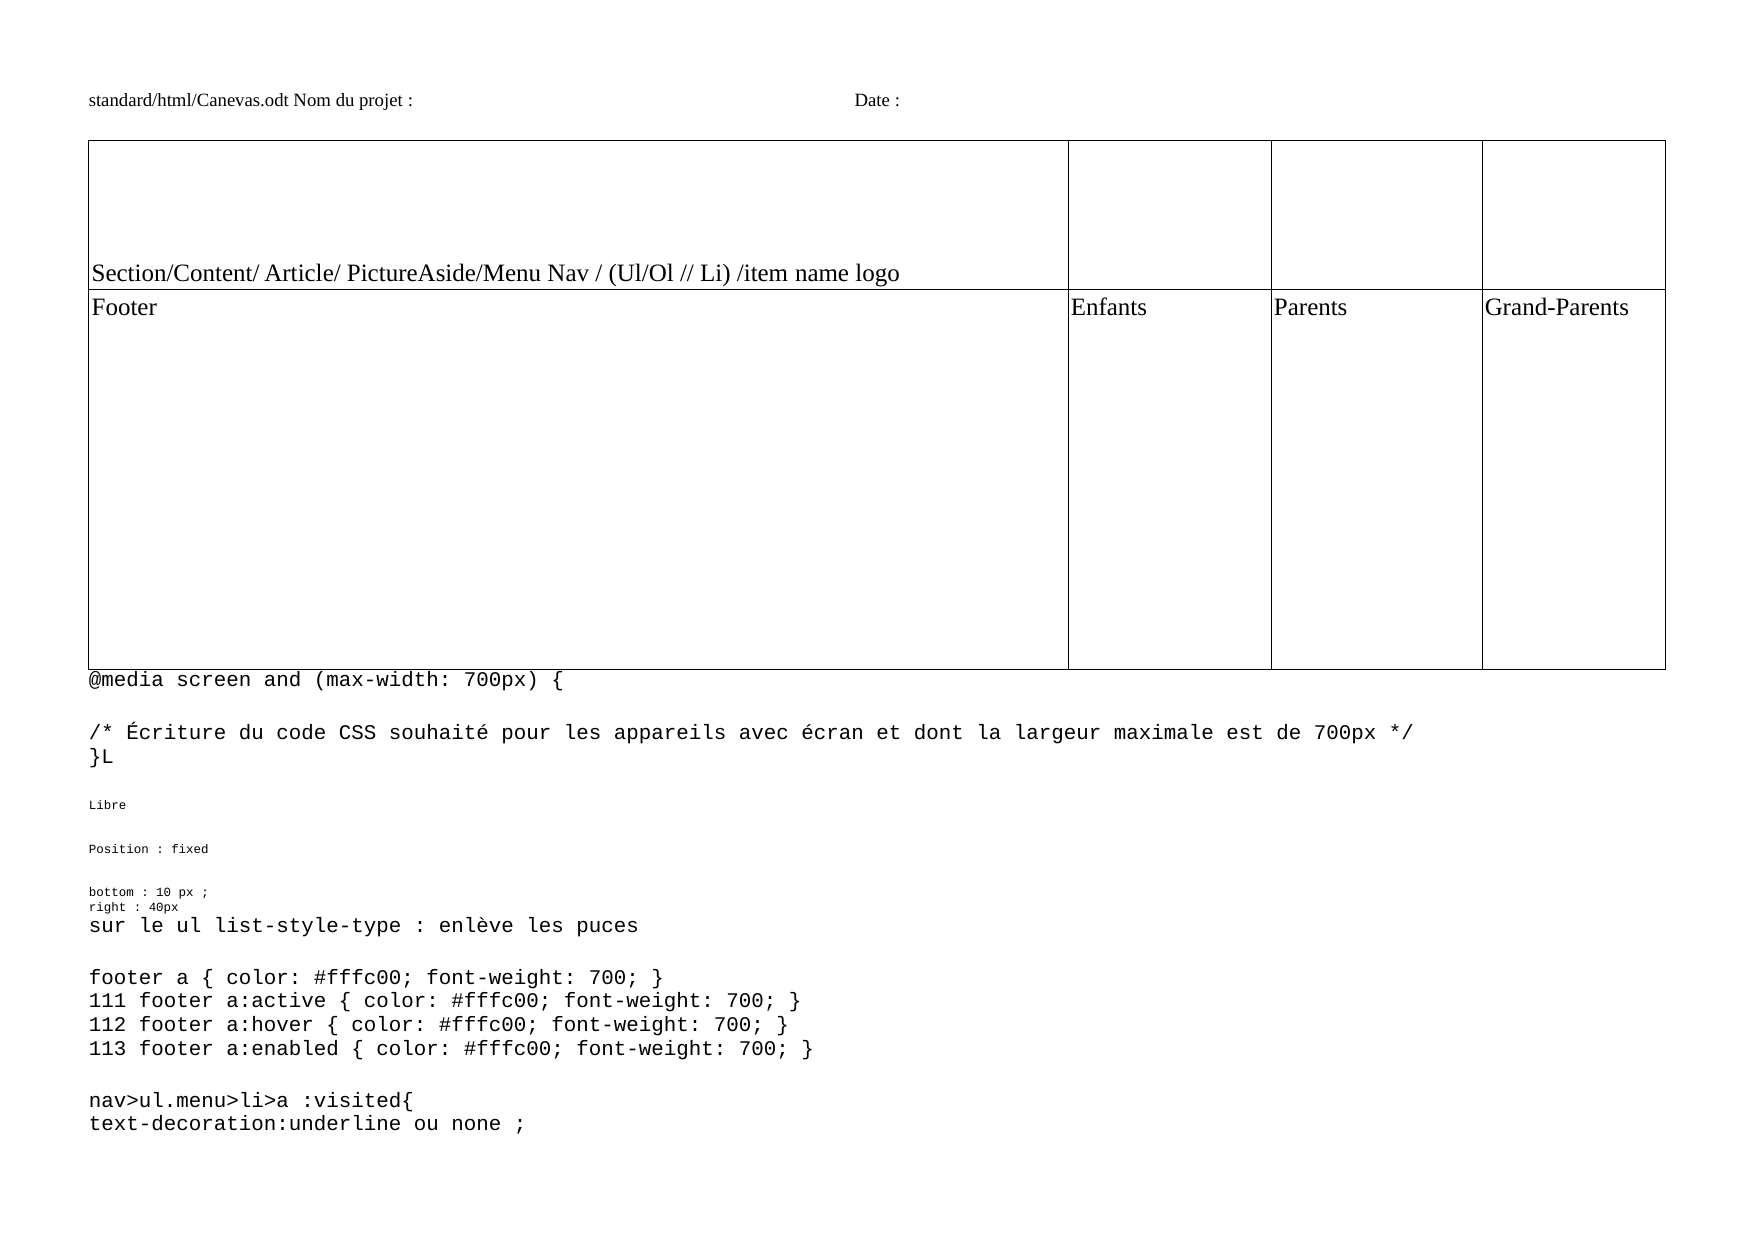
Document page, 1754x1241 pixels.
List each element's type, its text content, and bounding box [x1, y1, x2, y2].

text 111 footer a:active { color: #fffc00; font-weight: 700; } [88, 990, 1665, 1014]
table_header Parents [1272, 290, 1482, 669]
table_header Enfants [1069, 290, 1271, 669]
table_header [1272, 141, 1482, 289]
table_header [1069, 141, 1271, 289]
text bottom : 10 px ; [88, 886, 1665, 901]
text }L [88, 746, 1665, 769]
text Position : fixed [88, 843, 1665, 857]
text nav>ul.menu>li>a :visited{ [88, 1089, 1665, 1113]
text /* Écriture du code CSS souhaité pour les appareils avec écran et dont la largeur maximale est de 700px */ [88, 722, 1665, 746]
text right : 40px [88, 901, 1665, 915]
table_header Section/Content/ Article/ PictureAside/Menu Nav / (Ul/Ol // Li) /item name logo [89, 141, 1068, 289]
text text-decoration:underline ou none ; [88, 1113, 1665, 1137]
text Libre [88, 799, 1665, 813]
text @media screen and (max-width: 700px) { [88, 670, 1665, 693]
text sur le ul list-style-type : enlève les puces [88, 915, 1665, 938]
table_header [1483, 141, 1665, 289]
text footer a { color: #fffc00; font-weight: 700; } [88, 967, 1665, 990]
table_header Footer [89, 290, 1068, 669]
text 112 footer a:hover { color: #fffc00; font-weight: 700; } [88, 1014, 1665, 1038]
text 113 footer a:enabled { color: #fffc00; font-weight: 700; } [88, 1038, 1665, 1061]
table_header Grand-Parents [1483, 290, 1665, 669]
